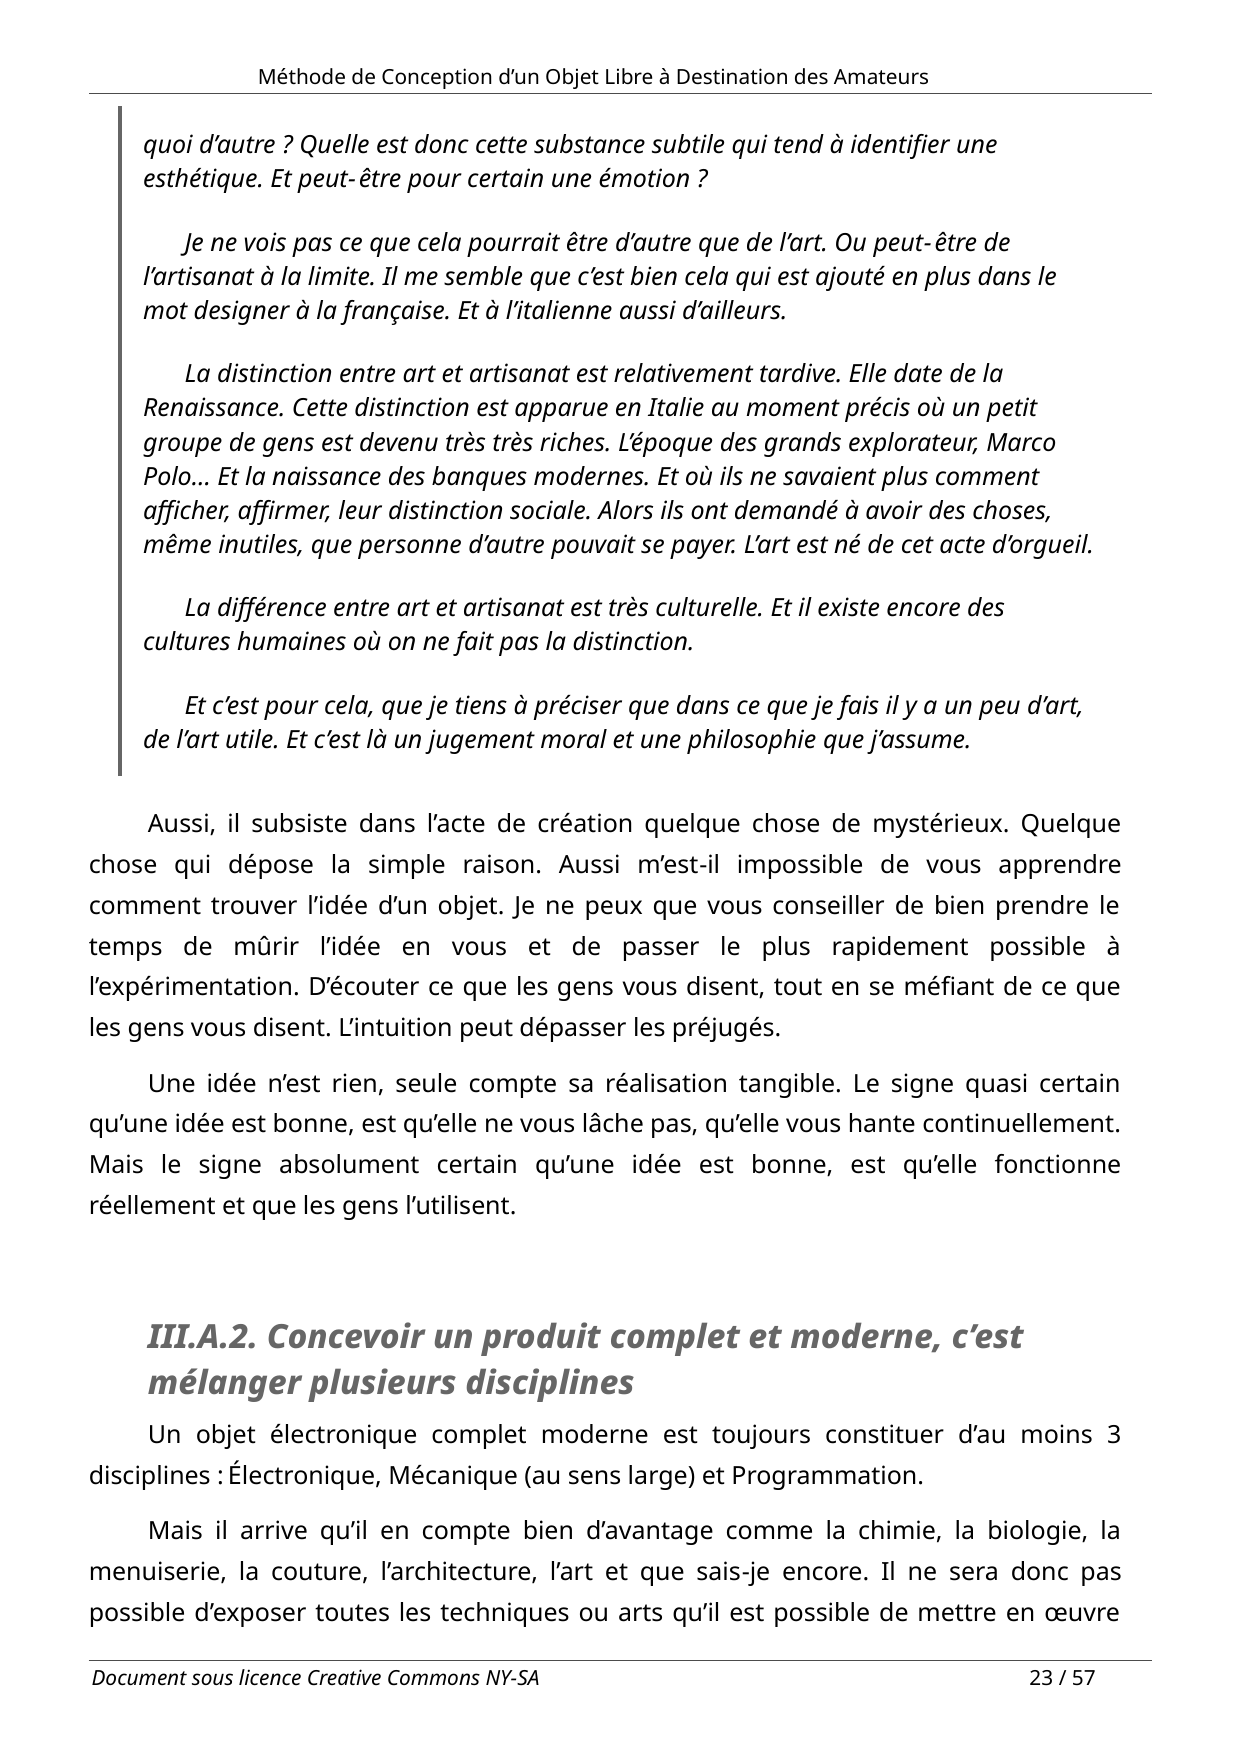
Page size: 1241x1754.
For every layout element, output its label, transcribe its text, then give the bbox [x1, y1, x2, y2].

text Je ne vois pas ce que cela pourrait être d’autre que de l’art. Ou peut‑être de l’artisanat à la limite. Il me semble que c’est bien cela qui est ajouté en plus dans le mot designer à la française. Et à l’italienne aussi d’ailleurs. [122, 204, 1122, 327]
text Aussi, il subsiste dans l’acte de création quelque chose de mystérieux. Quelque chose qui dépose la simple raison. Aussi m’est‑il impossible de vous apprendre comment trouver l’idée d’un objet. Je ne peux que vous conseiller de bien prendre le temps de mûrir l’idée en vous et de passer le plus rapidement possible à l’expérimentation. D’écouter ce que les gens vous disent, tout en se méfiant de ce que les gens vous disent. L’intuition peut dépasser les préjugés. [88, 806, 1122, 1044]
text La différence entre art et artisanat est très culturelle. Et il existe encore des cultures humaines où on ne fait pas la distinction. [122, 569, 1122, 658]
text Et c’est pour cela, que je tiens à préciser que dans ce que je fais il y a un peu d’art, de l’art utile. Et c’est là un jugement moral et une philosophie que j’assume. [122, 667, 1122, 776]
text Un objet électronique complet moderne est toujours constituer d’au moins 3 disciplines : Électronique, Mécanique (au sens large) et Programmation. [88, 1417, 1122, 1491]
text Une idée n’est rien, seule compte sa réalisation tangible. Le signe quasi certain qu’une idée est bonne, est qu’elle ne vous lâche pas, qu’elle vous hante continuellement. Mais le signe absolument certain qu’une idée est bonne, est qu’elle fonctionne réellement et que les gens l’utilisent. [88, 1065, 1122, 1222]
text Mais il arrive qu’il en compte bien d’avantage comme la chimie, la biologie, la menuiserie, la couture, l’architecture, l’art et que sais‑je encore. Il ne sera donc pas possible d’exposer toutes les techniques ou arts qu’il est possible de mettre en œuvre [88, 1513, 1122, 1628]
text quoi d’autre ? Quelle est donc cette substance subtile qui tend à identifier une esthétique. Et peut‑être pour certain une émotion ? [122, 106, 1122, 195]
subtitle Concevoir un produit complet et moderne, c’est mélanger plusieurs disciplines [148, 1313, 1152, 1404]
text La distinction entre art et artisanat est relativement tardive. Elle date de la Renaissance. Cette distinction est apparue en Italie au moment précis où un petit groupe de gens est devenu très très riches. L’époque des grands explorateur, Marco Polo… Et la naissance des banques modernes. Et où ils ne savaient plus comment afficher, affirmer, leur distinction sociale. Alors ils ont demandé à avoir des choses, même inutiles, que personne d’autre pouvait se payer. L’art est né de cet acte d’orgueil. [122, 335, 1122, 560]
